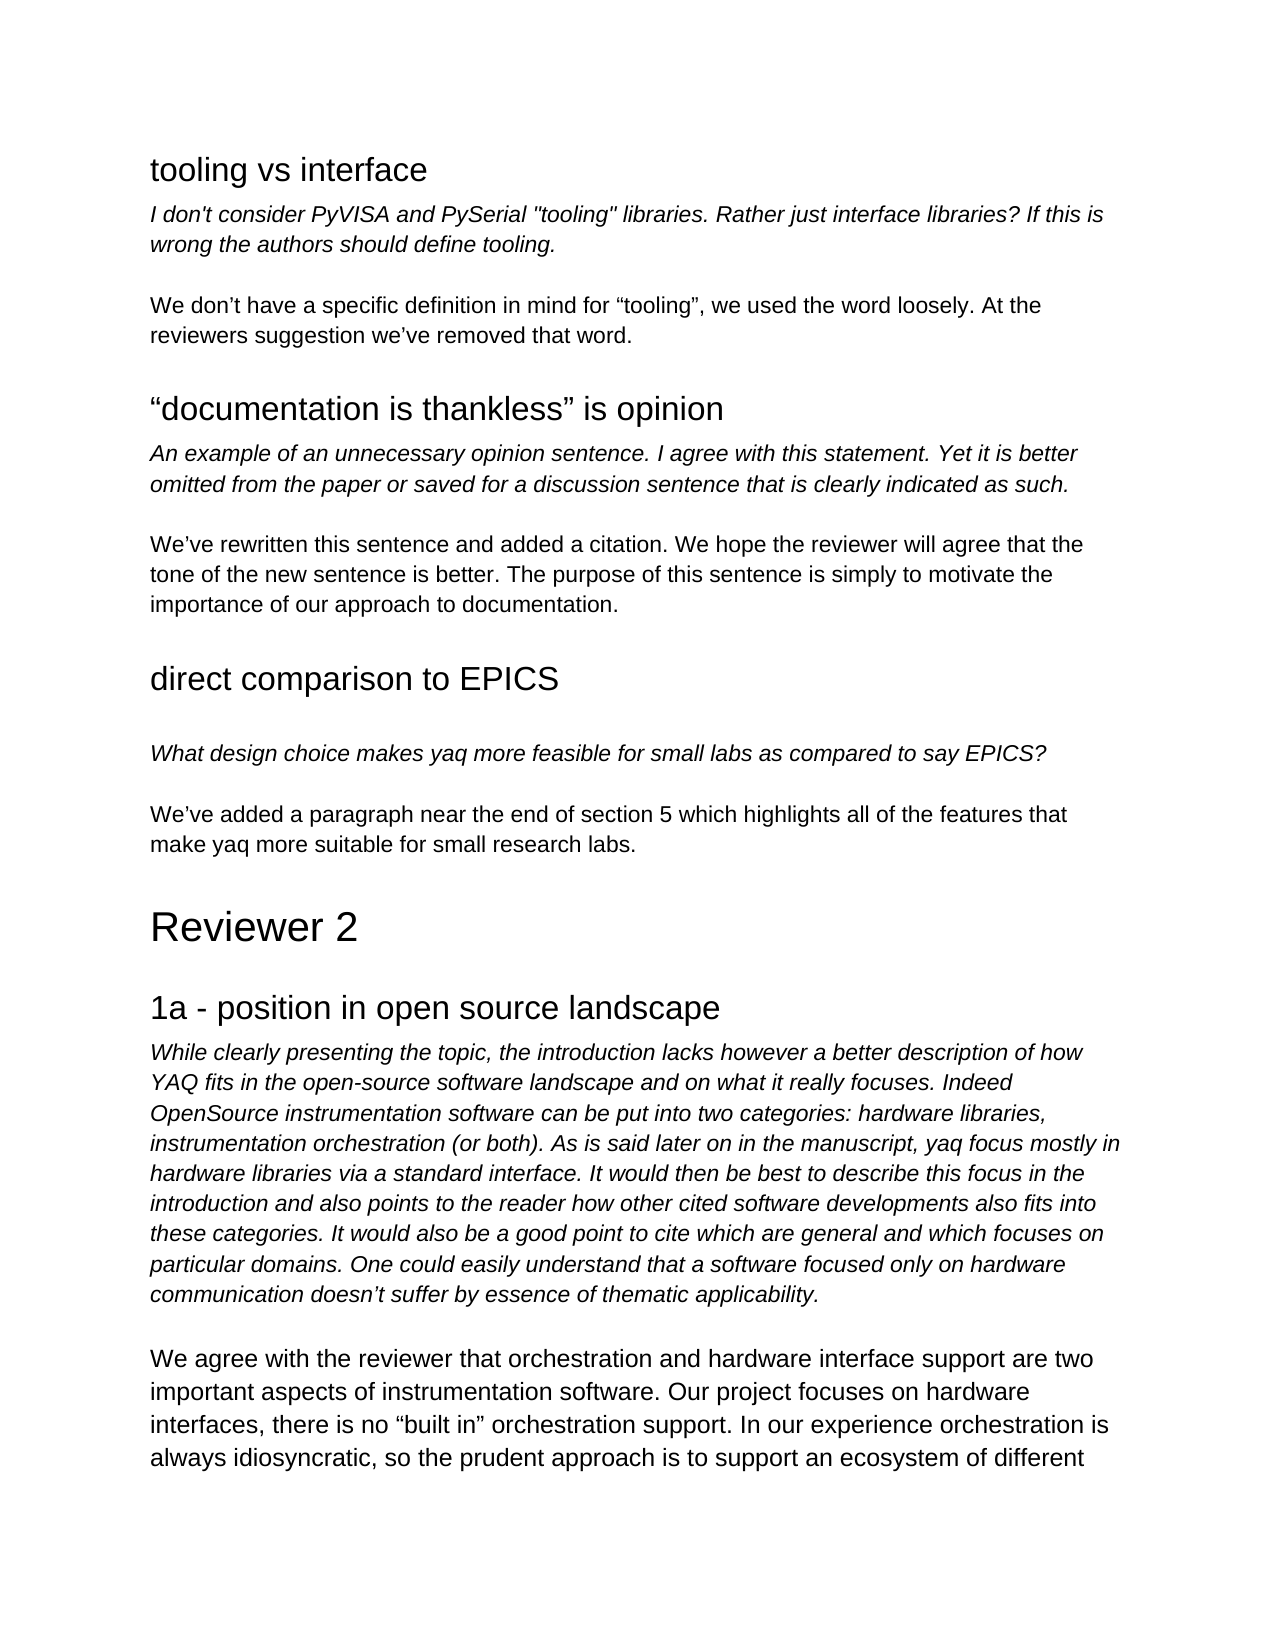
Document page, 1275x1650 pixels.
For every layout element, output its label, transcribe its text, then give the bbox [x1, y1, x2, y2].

text We’ve rewritten this sentence and added a citation. We hope the reviewer will agree that the tone of the new sentence is better. The purpose of this sentence is simply to motivate the importance of our approach to documentation. [150, 531, 1125, 618]
text I don't consider PyVISA and PySerial "tooling" libraries. Rather just interface libraries? If this is wrong the authors should define tooling. [150, 201, 1125, 257]
subtitle tooling vs interface [150, 150, 1125, 188]
text We don’t have a specific definition in mind for “tooling”, we used the word loosely. At the reviewers suggestion we’ve removed that word. [150, 292, 1125, 348]
subtitle Reviewer 2 [150, 903, 1125, 951]
text While clearly presenting the topic, the introduction lacks however a better description of how YAQ fits in the open-source software landscape and on what it really focuses. Indeed OpenSource instrumentation software can be put into two categories: hardware libraries, instrumentation orchestration (or both). As is said later on in the manuscript, yaq focus mostly in hardware libraries via a standard interface. It would then be best to describe this focus in the introduction and also points to the reader how other cited software developments also fits into these categories. It would also be a good point to cite which are general and which focuses on particular domains. One could easily understand that a software focused only on hardware communication doesn’t suffer by essence of thematic applicability. [150, 1039, 1125, 1307]
subtitle 1a - position in open source landscape [150, 988, 1125, 1027]
text We’ve added a paragraph near the end of section 5 which highlights all of the features that make yaq more suitable for small research labs. [150, 801, 1125, 857]
text What design choice makes yaq more feasible for small labs as compared to say EPICS? [150, 740, 1125, 767]
text An example of an unnecessary opinion sentence. I agree with this statement. Yet it is better omitted from the paper or saved for a discussion sentence that is clearly indicated as such. [150, 440, 1125, 497]
subtitle direct comparison to EPICS [150, 659, 1125, 698]
subtitle “documentation is thankless” is opinion [150, 389, 1125, 428]
text We agree with the reviewer that orchestration and hardware interface support are two important aspects of instrumentation software. Our project focuses on hardware interfaces, there is no “built in” orchestration support. In our experience orchestration is always idiosyncratic, so the prudent approach is to support an ecosystem of different [150, 1344, 1125, 1472]
